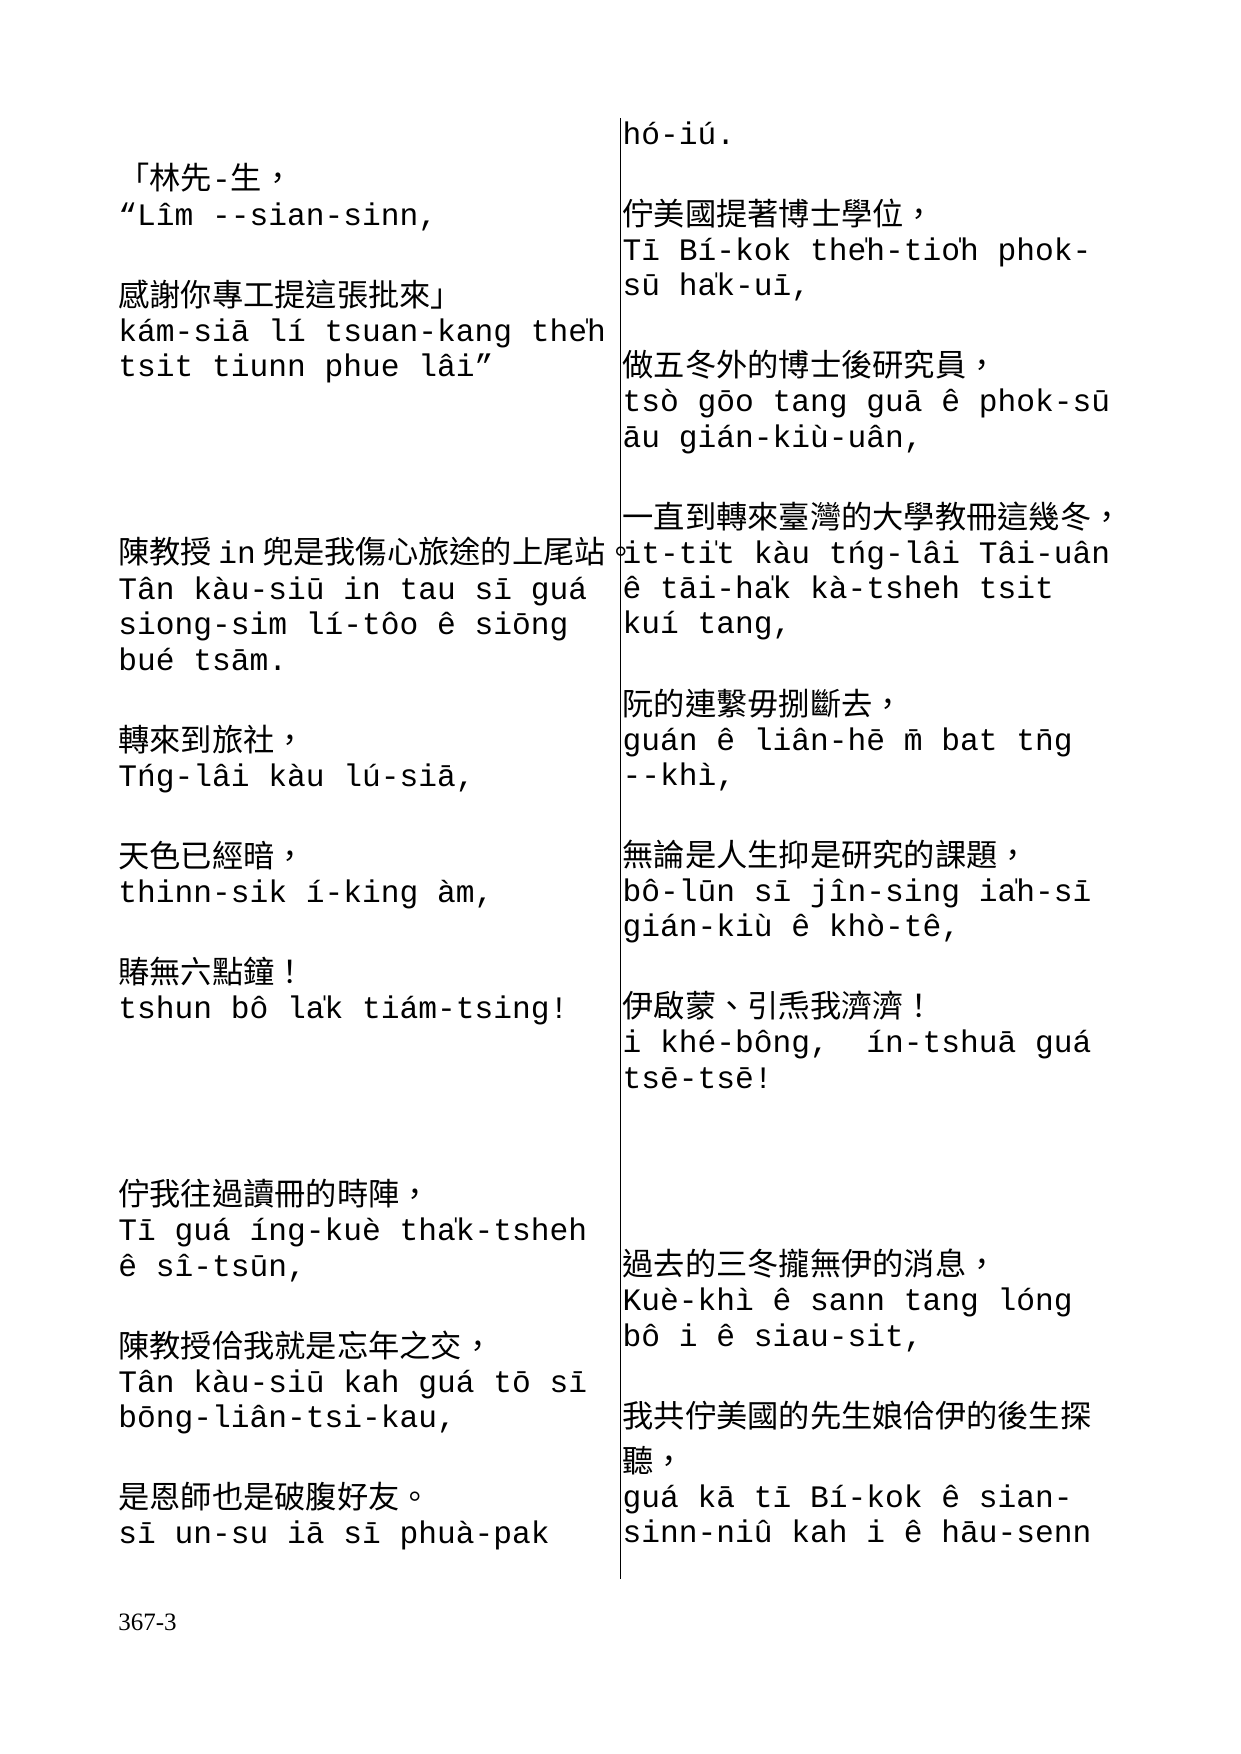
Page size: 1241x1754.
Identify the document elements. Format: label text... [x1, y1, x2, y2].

text 佇我往過讀冊的時陣， [118, 1169, 618, 1214]
text bô-lūn sī jîn-sing ia̍h-sī gián-kiù ê khò-tê, [622, 875, 1122, 946]
text 天色已經暗， [118, 831, 618, 876]
text Kuè-khì ê sann tang lóng bô i ê siau-sit, [622, 1284, 1122, 1355]
text Tī Bí-kok the̍h-tio̍h phok-sū ha̍k-uī, [622, 234, 1122, 305]
text tsò gōo tang guā ê phok-sū āu gián-kiù-uân, [622, 386, 1122, 456]
text 伊啟蒙、引𤆬我濟濟！ [622, 982, 1122, 1027]
text 一直到轉來臺灣的大學教冊這幾冬， [622, 492, 1122, 537]
text “Lîm --sian-sinn, [118, 199, 618, 234]
text 是恩師也是破腹好友。 [118, 1472, 618, 1517]
text it-ti̍t kàu tńg-lâi Tâi-uân ê tāi-ha̍k kà-tsheh tsit kuí tang, [622, 537, 1122, 643]
text thinn-sik í-king àm, [118, 876, 618, 912]
text 阮的連繫毋捌斷去， [622, 679, 1122, 724]
text sī un-su iā sī phuà-pak [118, 1517, 618, 1553]
text 無論是人生抑是研究的課題， [622, 830, 1122, 875]
text 佇美國提著博士學位， [622, 189, 1122, 234]
text guán ê liân-hē m̄ bat tn̄g --khì, [622, 724, 1122, 795]
text 做五冬外的博士後研究員， [622, 340, 1122, 386]
text guá kā tī Bí-kok ê sian-sinn-niû kah i ê hāu-senn [622, 1481, 1122, 1552]
text 轉來到旅社， [118, 715, 618, 760]
text kám-siā lí tsuan-kang the̍h tsit tiunn phue lâi” [118, 315, 618, 386]
text Tân kàu-siū kah guá tō sī bōng-liân-tsi-kau, [118, 1366, 618, 1437]
text 「林先-生， [118, 153, 618, 199]
text 感謝你專工提這張批來」 [118, 270, 618, 315]
text i khé-bông, ín-tshuā guá tsē-tsē! [622, 1027, 1122, 1098]
text 賰無六點鐘！ [118, 947, 618, 992]
text 陳教授佮我就是忘年之交， [118, 1321, 618, 1366]
text tshun bô la̍k tiám-tsing! [118, 992, 618, 1028]
text Tân kàu-siū in tau sī guá siong-sim lí-tôo ê siōng bué tsām. [118, 573, 618, 679]
text Tī guá íng-kuè tha̍k-tsheh ê sî-tsūn, [118, 1214, 618, 1285]
text hó-iú. [622, 118, 1122, 153]
text 我共佇美國的先生娘佮伊的後生探聽， [622, 1391, 1122, 1481]
text Tńg-lâi kàu lú-siā, [118, 760, 618, 796]
text 過去的三冬攏無伊的消息， [622, 1239, 1122, 1284]
text 陳教授in兜是我傷心旅途的上尾站。 [118, 528, 618, 573]
